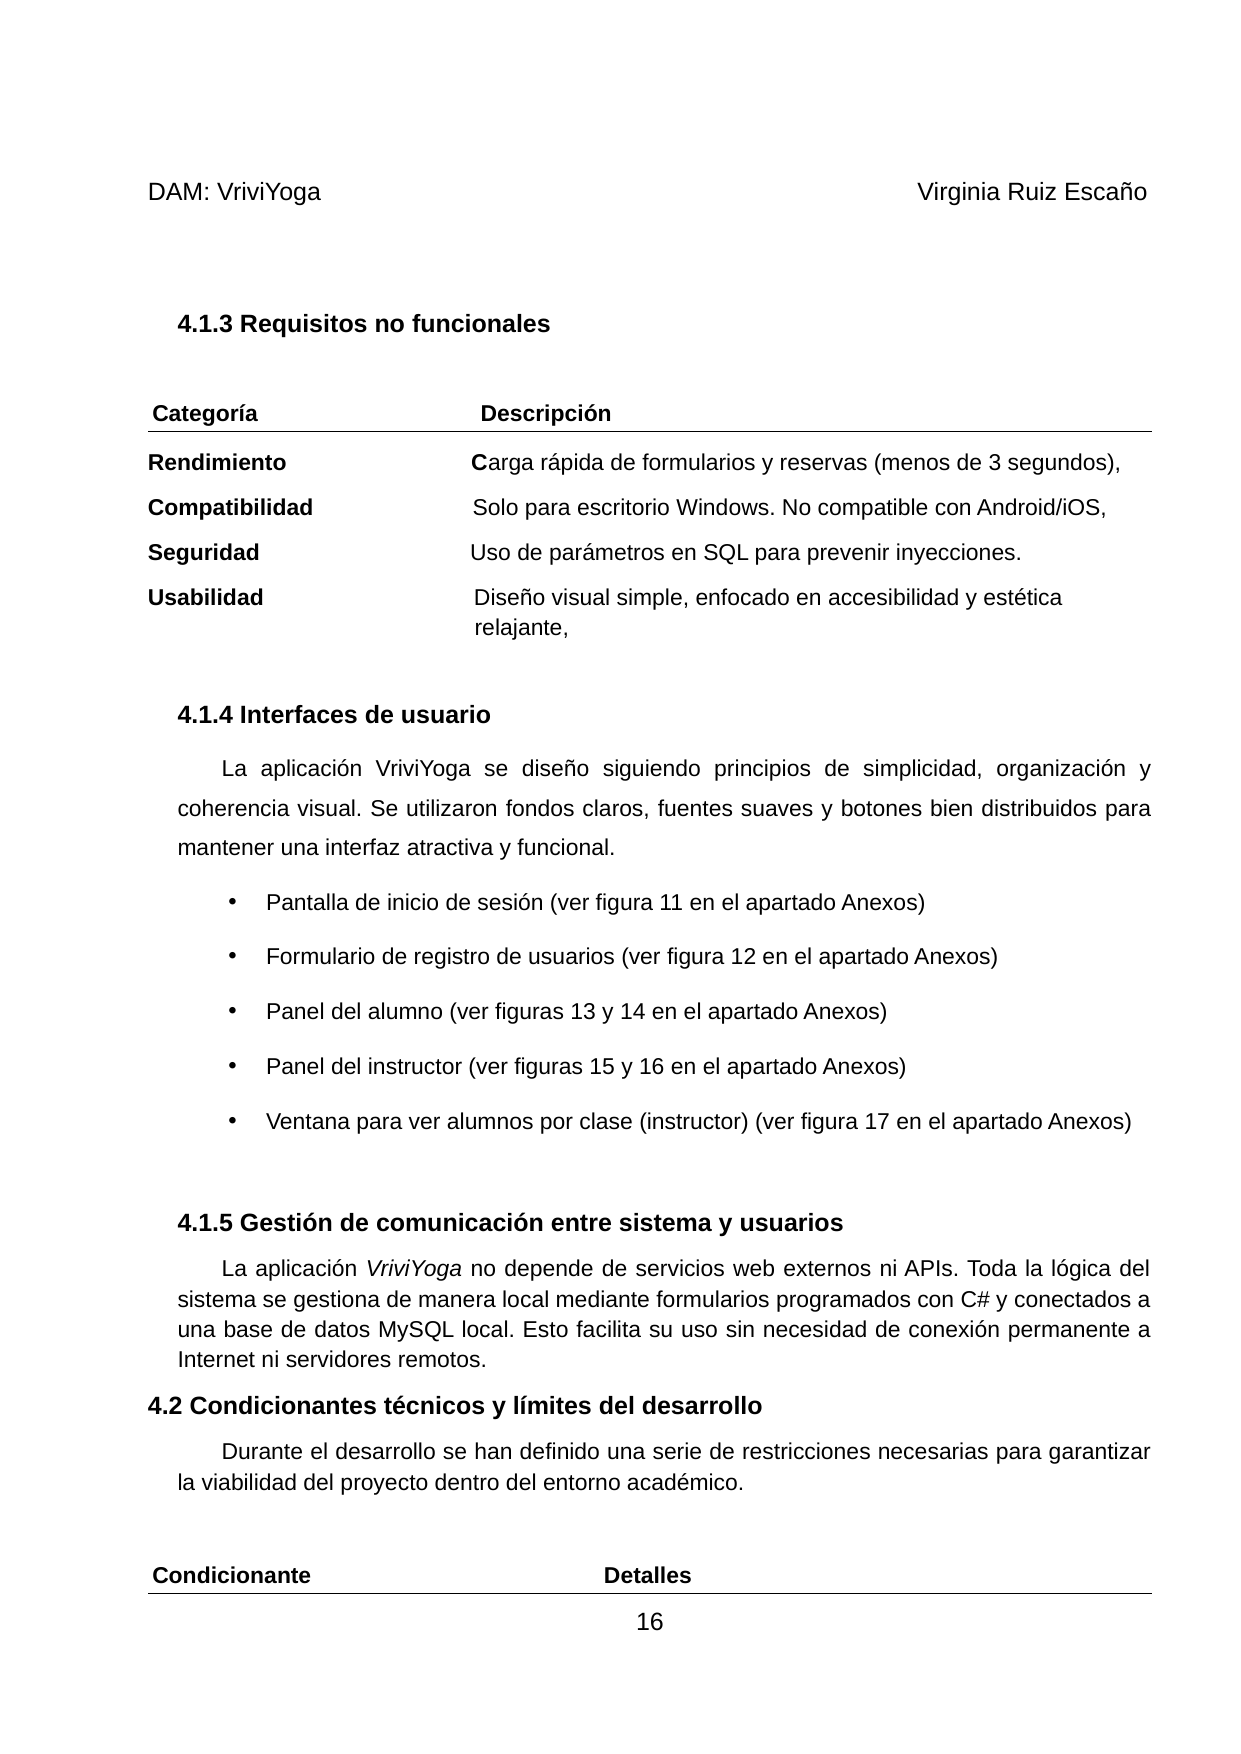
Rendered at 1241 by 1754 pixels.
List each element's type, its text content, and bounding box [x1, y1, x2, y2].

text Compatibilidad Solo para escritorio Windows. No compatible con Android/iOS, [148, 494, 1152, 520]
subtitle Panel del alumno (ver figuras 13 y 14 en el apartado Anexos) [228, 998, 1152, 1025]
text Seguridad Uso de parámetros en SQL para prevenir inyecciones. [148, 539, 1152, 565]
subtitle Panel del instructor (ver figuras 15 y 16 en el apartado Anexos) [228, 1053, 1152, 1080]
text La aplicación VriviYoga no depende de servicios web externos ni APIs. Toda la lógica del sistema se gestiona de manera local mediante formularios programados con C# y conectados a una base de datos MySQL local. Esto facilita su uso sin necesidad de conexión permanente a Internet ni servidores remotos. [177, 1255, 1152, 1372]
text Rendimiento Carga rápida de formularios y reservas (menos de 3 segundos), [148, 449, 1152, 476]
text Usabilidad Diseño visual simple, enfocado en accesibilidad y estética relajante, [148, 583, 1152, 640]
subtitle La aplicación VriviYoga se diseño siguiendo principios de simplicidad, organización y coherencia visual. Se utilizaron fondos claros, fuentes suaves y botones bien distribuidos para mantener una interfaz atractiva y funcional. [177, 755, 1152, 861]
text Condicionante Detalles [148, 1558, 1152, 1593]
subtitle 4.1.4 Interfaces de usuario [177, 700, 1152, 728]
text 4.2 Condicionantes técnicos y límites del desarrollo [148, 1391, 1152, 1419]
subtitle Ventana para ver alumnos por clase (instructor) (ver figura 17 en el apartado Anexos) [228, 1108, 1152, 1135]
text Categoría Descripción [148, 396, 1152, 431]
subtitle Formulario de registro de usuarios (ver figura 12 en el apartado Anexos) [228, 943, 1152, 970]
text 4.1.5 Gestión de comunicación entre sistema y usuarios [177, 1208, 1152, 1236]
text Durante el desarrollo se han definido una serie de restricciones necesarias para garantizar la viabilidad del proyecto dentro del entorno académico. [177, 1438, 1152, 1495]
subtitle 4.1.3 Requisitos no funcionales [177, 309, 1152, 338]
subtitle Pantalla de inicio de sesión (ver figura 11 en el apartado Anexos) [228, 888, 1152, 915]
